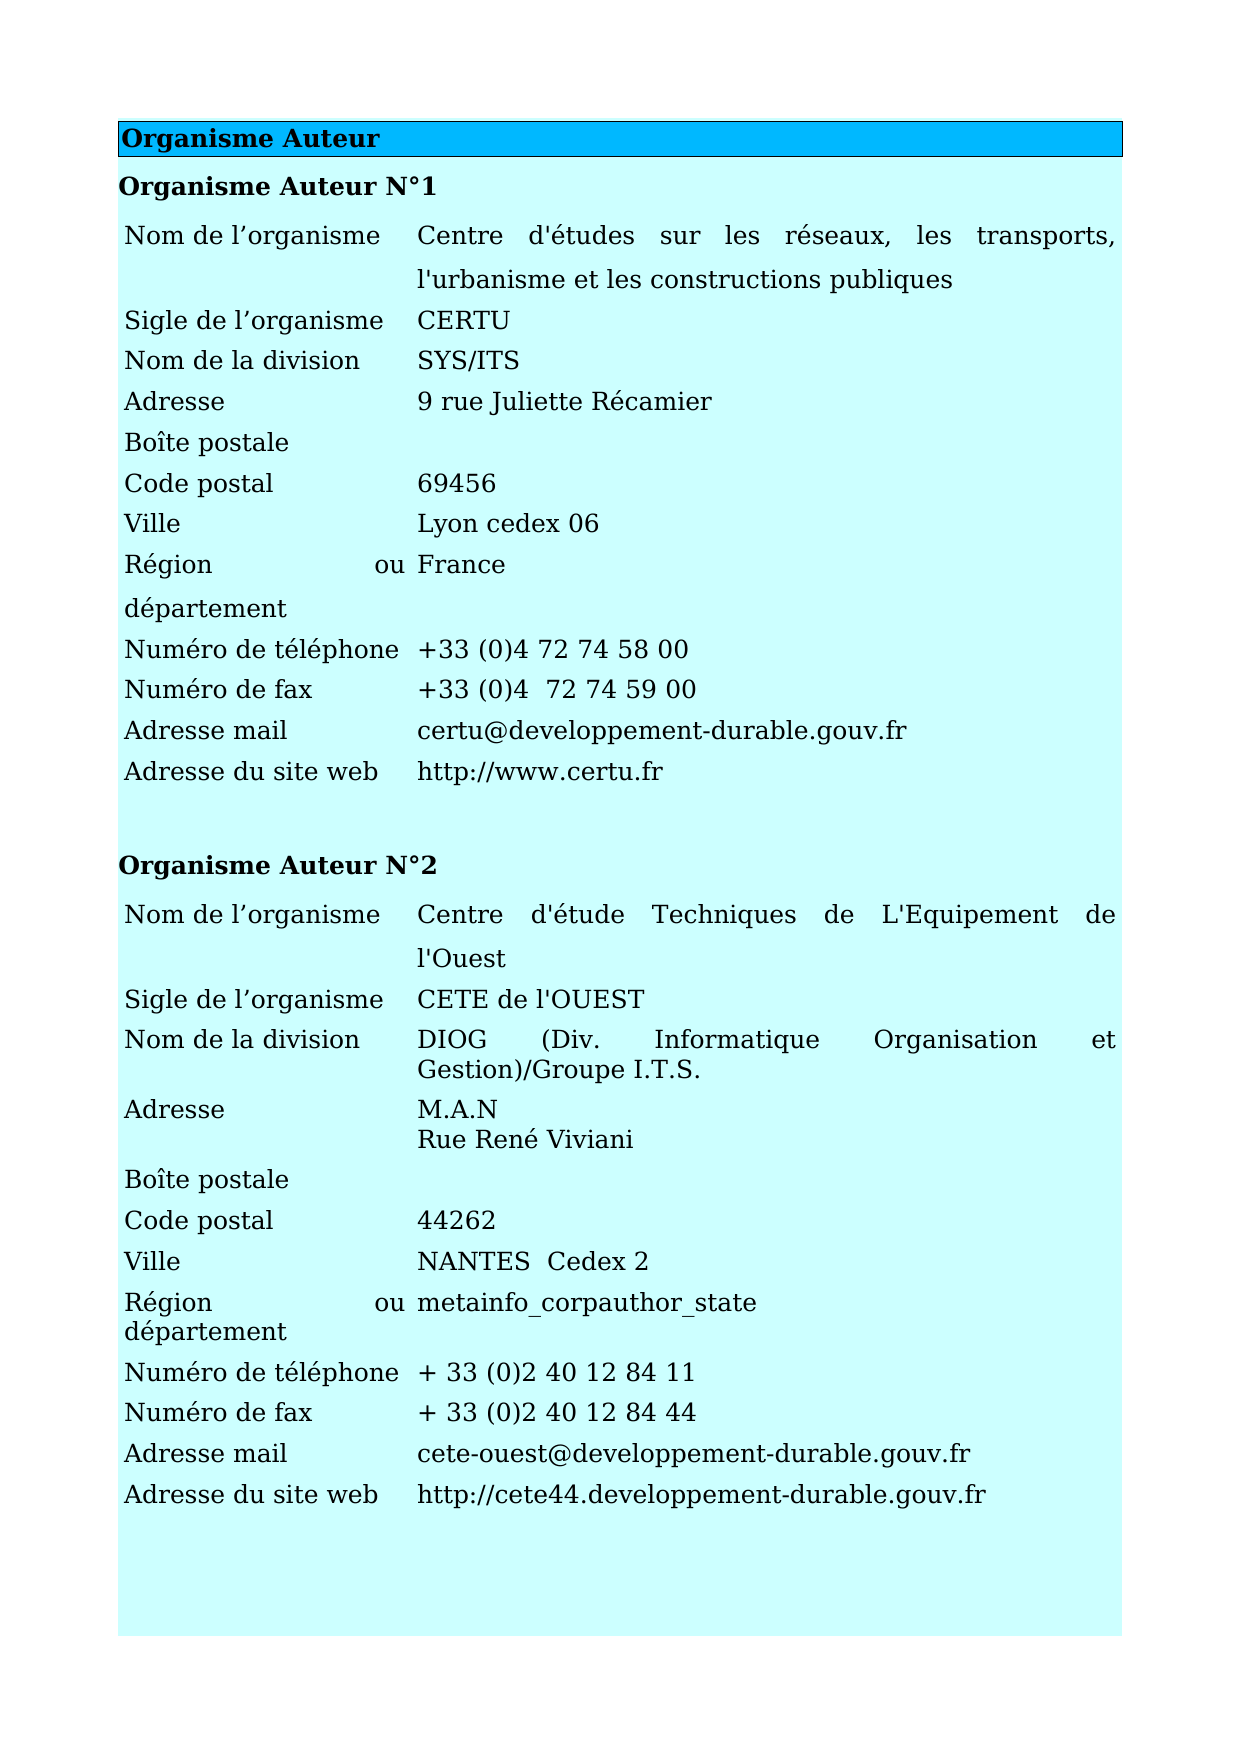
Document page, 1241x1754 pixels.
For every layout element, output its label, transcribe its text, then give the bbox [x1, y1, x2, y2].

text Organisme Auteur [119, 122, 1122, 156]
table_cell 44262 [411, 1201, 1122, 1241]
table_cell metainfo_corpauthor_state [411, 1282, 1122, 1352]
table_cell + 33 (0)2 40 12 84 11 [411, 1352, 1122, 1393]
table_cell Numéro de fax [118, 1393, 411, 1434]
table_cell 9 rue Juliette Récamier [411, 382, 1122, 422]
table_cell Code postal [118, 1201, 411, 1241]
table_cell Lyon cedex 06 [411, 504, 1122, 544]
table_cell Sigle de l’organisme [118, 979, 411, 1020]
table_cell CETE de l'OUEST [411, 979, 1122, 1020]
table_header Centre d'étude Techniques de L'Equipement de l'Ouest [411, 895, 1122, 979]
table_cell France [411, 545, 1122, 629]
text Organisme Auteur N°1 [118, 171, 1122, 201]
table_cell [411, 1160, 1122, 1201]
table_cell Ville [118, 504, 411, 544]
table_cell certu@developpement-durable.gouv.fr [411, 711, 1122, 751]
table_cell Numéro de fax [118, 670, 411, 711]
table_cell [411, 422, 1122, 463]
table_cell Code postal [118, 463, 411, 504]
table_cell Sigle de l’organisme [118, 300, 411, 341]
table_cell Adresse [118, 1090, 411, 1160]
table_cell SYS/ITS [411, 341, 1122, 382]
table_cell M.A.N Rue René Viviani [411, 1090, 1122, 1160]
table_header Centre d'études sur les réseaux, les transports, l'urbanisme et les constructions publiques [411, 216, 1122, 300]
table_cell Boîte postale [118, 422, 411, 463]
table_cell NANTES Cedex 2 [411, 1241, 1122, 1282]
table_cell Numéro de téléphone [118, 1352, 411, 1393]
table_cell Adresse mail [118, 711, 411, 751]
table_cell http://www.certu.fr [411, 751, 1122, 792]
table_cell Ville [118, 1241, 411, 1282]
table_header Nom de l’organisme [118, 895, 411, 979]
table_cell + 33 (0)2 40 12 84 44 [411, 1393, 1122, 1434]
table_cell +33 (0)4 72 74 58 00 [411, 629, 1122, 670]
table_cell Adresse du site web [118, 751, 411, 792]
table_cell Région ou département [118, 545, 411, 629]
table_cell 69456 [411, 463, 1122, 504]
text Organisme Auteur N°2 [118, 851, 1122, 880]
table_cell cete-ouest@developpement-durable.gouv.fr [411, 1434, 1122, 1474]
table_cell Adresse du site web [118, 1474, 411, 1515]
table_cell +33 (0)4 72 74 59 00 [411, 670, 1122, 711]
table_cell Numéro de téléphone [118, 629, 411, 670]
table_cell http://cete44.developpement-durable.gouv.fr [411, 1474, 1122, 1515]
table_cell Région ou département [118, 1282, 411, 1352]
table_header Nom de l’organisme [118, 216, 411, 300]
table_cell DIOG (Div. Informatique Organisation et Gestion)/Groupe I.T.S. [411, 1020, 1122, 1090]
table_cell Adresse [118, 382, 411, 422]
table_cell CERTU [411, 300, 1122, 341]
table_cell Nom de la division [118, 1020, 411, 1090]
table_cell Nom de la division [118, 341, 411, 382]
table_cell Adresse mail [118, 1434, 411, 1474]
table_cell Boîte postale [118, 1160, 411, 1201]
